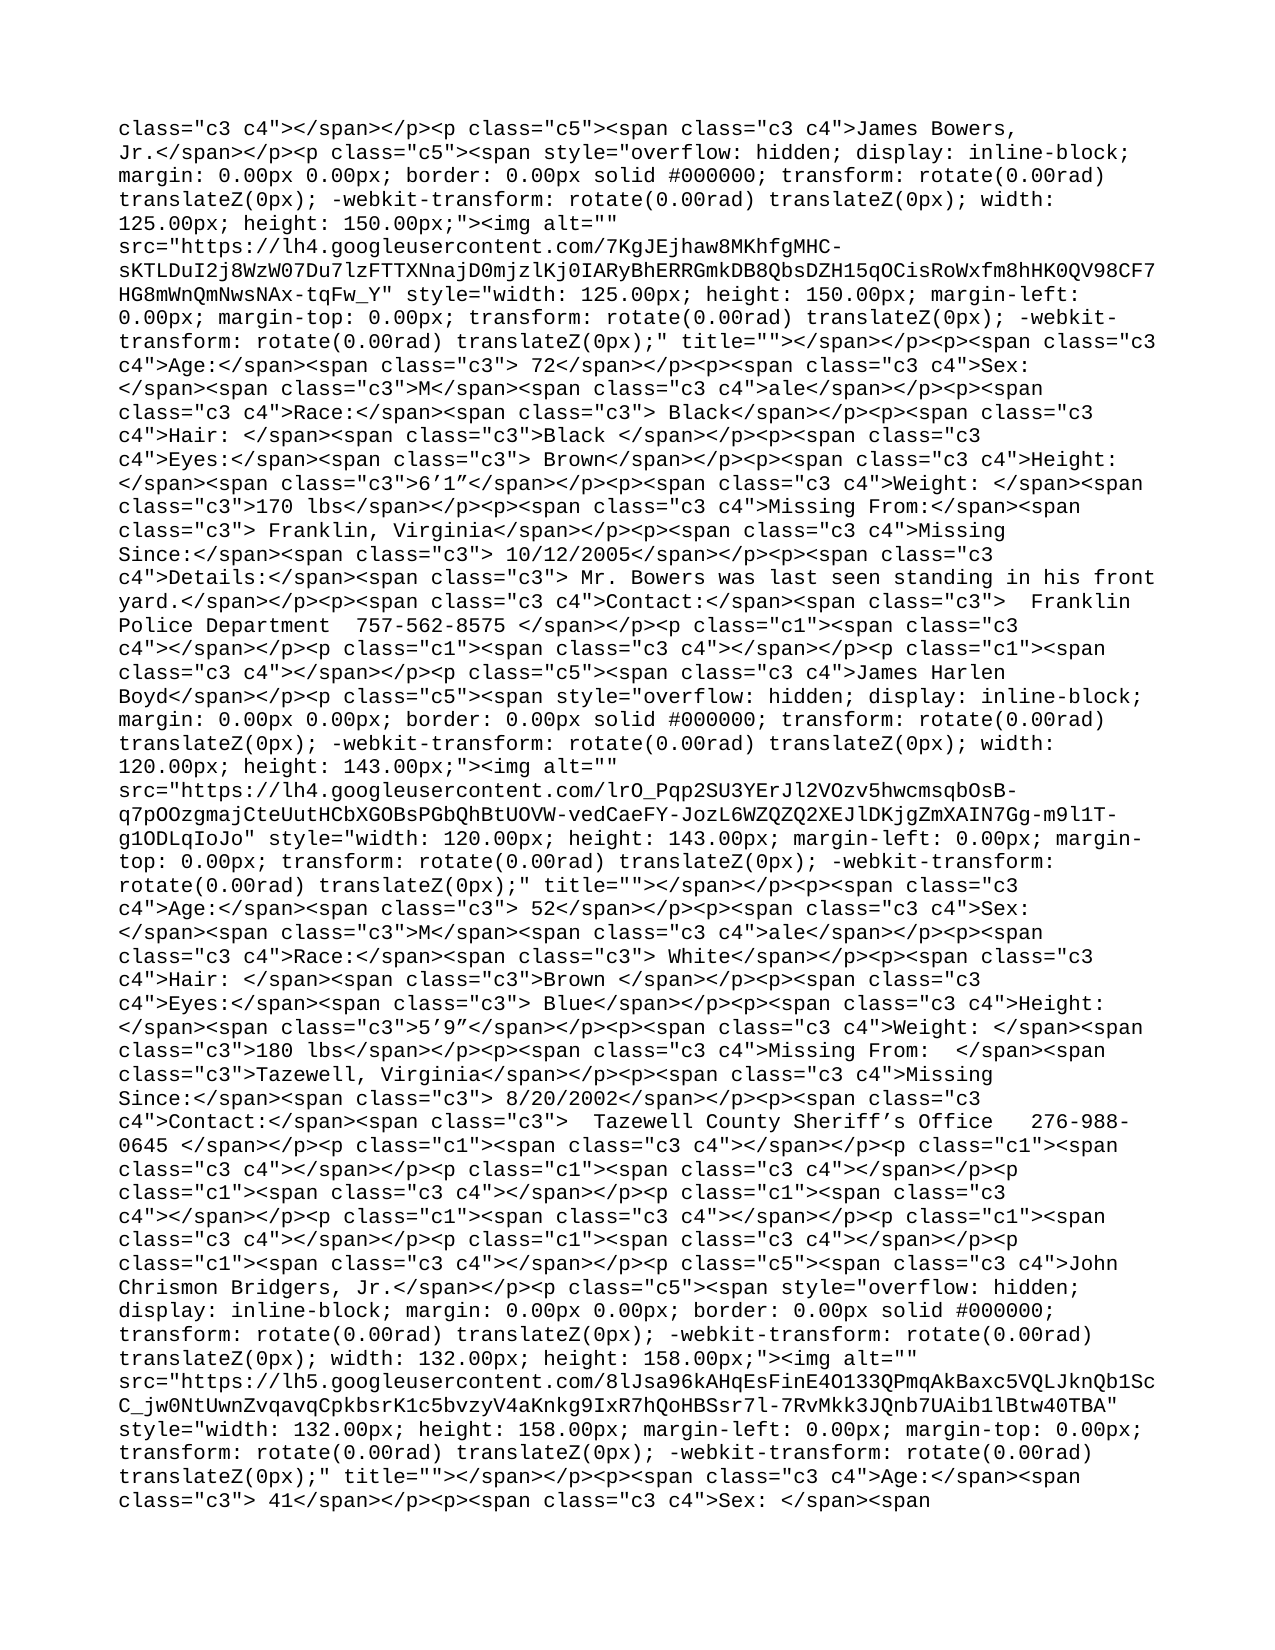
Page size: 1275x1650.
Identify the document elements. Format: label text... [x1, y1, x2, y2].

text class="c3 c4"></span></p><p class="c5"><span class="c3 c4">James Bowers, Jr.</span></p><p class="c5"><span style="overflow: hidden; display: inline-block; margin: 0.00px 0.00px; border: 0.00px solid #000000; transform: rotate(0.00rad) translateZ(0px); -webkit-transform: rotate(0.00rad) translateZ(0px); width: 125.00px; height: 150.00px;"><img alt="" src="https://lh4.googleusercontent.com/7KgJEjhaw8MKhfgMHC-sKTLDuI2j8WzW07Du7lzFTTXNnajD0mjzlKj0IARyBhERRGmkDB8QbsDZH15qOCisRoWxfm8hHK0QV98CF7HG8mWnQmNwsNAx-tqFw_Y" style="width: 125.00px; height: 150.00px; margin-left: 0.00px; margin-top: 0.00px; transform: rotate(0.00rad) translateZ(0px); -webkit-transform: rotate(0.00rad) translateZ(0px);" title=""></span></p><p><span class="c3 c4">Age:</span><span class="c3"> 72</span></p><p><span class="c3 c4">Sex: </span><span class="c3">M</span><span class="c3 c4">ale</span></p><p><span class="c3 c4">Race:</span><span class="c3"> Black</span></p><p><span class="c3 c4">Hair: </span><span class="c3">Black </span></p><p><span class="c3 c4">Eyes:</span><span class="c3"> Brown</span></p><p><span class="c3 c4">Height: </span><span class="c3">6’1”</span></p><p><span class="c3 c4">Weight: </span><span class="c3">170 lbs</span></p><p><span class="c3 c4">Missing From:</span><span class="c3"> Franklin, Virginia</span></p><p><span class="c3 c4">Missing Since:</span><span class="c3"> 10/12/2005</span></p><p><span class="c3 c4">Details:</span><span class="c3"> Mr. Bowers was last seen standing in his front yard.</span></p><p><span class="c3 c4">Contact:</span><span class="c3"> Franklin Police Department 757-562-8575 </span></p><p class="c1"><span class="c3 c4"></span></p><p class="c1"><span class="c3 c4"></span></p><p class="c1"><span class="c3 c4"></span></p><p class="c5"><span class="c3 c4">James Harlen Boyd</span></p><p class="c5"><span style="overflow: hidden; display: inline-block; margin: 0.00px 0.00px; border: 0.00px solid #000000; transform: rotate(0.00rad) translateZ(0px); -webkit-transform: rotate(0.00rad) translateZ(0px); width: 120.00px; height: 143.00px;"><img alt="" src="https://lh4.googleusercontent.com/lrO_Pqp2SU3YErJl2VOzv5hwcmsqbOsB-q7pOOzgmajCteUutHCbXGOBsPGbQhBtUOVW-vedCaeFY-JozL6WZQZQ2XEJlDKjgZmXAIN7Gg-m9l1T-g1ODLqIoJo" style="width: 120.00px; height: 143.00px; margin-left: 0.00px; margin-top: 0.00px; transform: rotate(0.00rad) translateZ(0px); -webkit-transform: rotate(0.00rad) translateZ(0px);" title=""></span></p><p><span class="c3 c4">Age:</span><span class="c3"> 52</span></p><p><span class="c3 c4">Sex: </span><span class="c3">M</span><span class="c3 c4">ale</span></p><p><span class="c3 c4">Race:</span><span class="c3"> White</span></p><p><span class="c3 c4">Hair: </span><span class="c3">Brown </span></p><p><span class="c3 c4">Eyes:</span><span class="c3"> Blue</span></p><p><span class="c3 c4">Height: </span><span class="c3">5’9”</span></p><p><span class="c3 c4">Weight: </span><span class="c3">180 lbs</span></p><p><span class="c3 c4">Missing From: </span><span class="c3">Tazewell, Virginia</span></p><p><span class="c3 c4">Missing Since:</span><span class="c3"> 8/20/2002</span></p><p><span class="c3 c4">Contact:</span><span class="c3"> Tazewell County Sheriff’s Office 276-988-0645 </span></p><p class="c1"><span class="c3 c4"></span></p><p class="c1"><span class="c3 c4"></span></p><p class="c1"><span class="c3 c4"></span></p><p class="c1"><span class="c3 c4"></span></p><p class="c1"><span class="c3 c4"></span></p><p class="c1"><span class="c3 c4"></span></p><p class="c1"><span class="c3 c4"></span></p><p class="c1"><span class="c3 c4"></span></p><p class="c1"><span class="c3 c4"></span></p><p class="c5"><span class="c3 c4">John Chrismon Bridgers, Jr.</span></p><p class="c5"><span style="overflow: hidden; display: inline-block; margin: 0.00px 0.00px; border: 0.00px solid #000000; transform: rotate(0.00rad) translateZ(0px); -webkit-transform: rotate(0.00rad) translateZ(0px); width: 132.00px; height: 158.00px;"><img alt="" src="https://lh5.googleusercontent.com/8lJsa96kAHqEsFinE4O133QPmqAkBaxc5VQLJknQb1ScC_jw0NtUwnZvqavqCpkbsrK1c5bvzyV4aKnkg9IxR7hQoHBSsr7l-7RvMkk3JQnb7UAib1lBtw40TBA" style="width: 132.00px; height: 158.00px; margin-left: 0.00px; margin-top: 0.00px; transform: rotate(0.00rad) translateZ(0px); -webkit-transform: rotate(0.00rad) translateZ(0px);" title=""></span></p><p><span class="c3 c4">Age:</span><span class="c3"> 41</span></p><p><span class="c3 c4">Sex: </span><span [118, 118, 1157, 1513]
